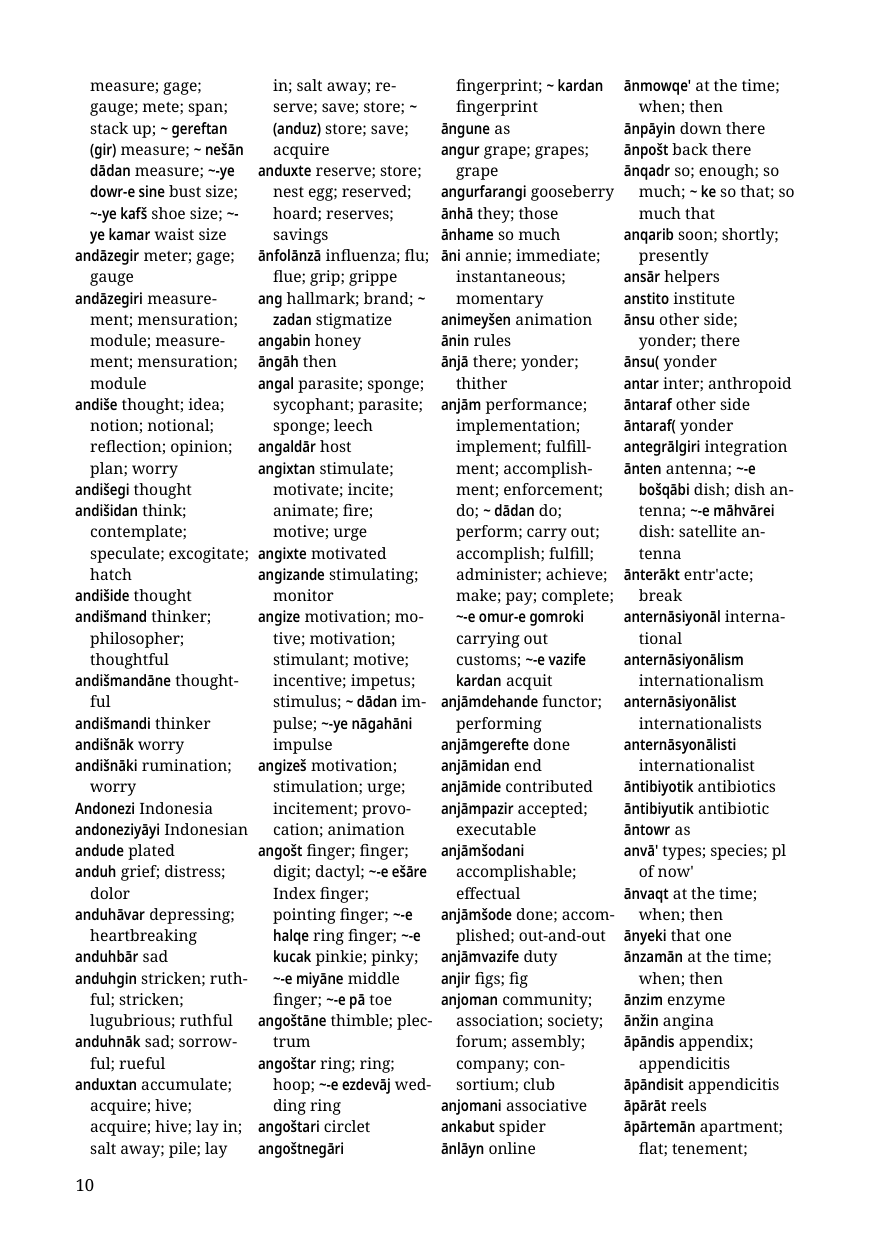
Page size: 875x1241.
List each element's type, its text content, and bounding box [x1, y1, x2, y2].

text angixtan stimulate; moti­vate; incite; animate; fire; motive; urge [258, 457, 433, 542]
text anjir figs; fig [441, 967, 616, 989]
text angaldār host [258, 436, 433, 457]
text andišmandāne thought­ful [75, 670, 250, 712]
text mea­sure; gage; gauge; mete; span; stack up; ~ gereftan (gir) mea­sure; ~ nešān dādan mea­sure; ~-ye dowr-e sine bust size; ~-ye kafš shoe size; ~-ye kamar waist size [75, 75, 250, 245]
text andišegi thought [75, 479, 250, 500]
text anduhbār sad [75, 946, 250, 967]
text ānsu other side; yonder; there [624, 309, 799, 351]
text āntowr as [624, 819, 799, 840]
text andišide thought [75, 585, 250, 606]
text āntibiyotik antibiotics [624, 776, 799, 797]
text anduhāvar depressing; heart­breaking [75, 904, 250, 946]
text ankabut spider [441, 1116, 616, 1137]
text andāzegir meter; gage; gauge [75, 245, 250, 287]
text angur grape; grapes; grape [441, 139, 616, 181]
text anjoman community; asso­ciation; society; forum; assem­bly; company; con­sortium; club [441, 989, 616, 1095]
text anjām performance; imple­mentation; implement; fulfill­ment; accomplish­ment; en­forcement; do; ~ dādan do; perform; carry out; accom­plish; fulfill; administer; achieve; make; pay; com­plete; ~-e omur-e gomroki carry­ing out customs; ~-e vazife kardan acquit [441, 394, 616, 691]
text andišmand thinker; philoso­pher; thoughtful [75, 606, 250, 670]
text angošt finger; finger; digit; dactyl; ~-e ešāre Index fin­ger; pointing finger; ~-e halqe ring finger; ~-e kucak pinkie; pinky; ~-e miyāne mid­dle finger; ~-e pā toe [258, 840, 433, 1010]
text ānlāyn online [441, 1137, 616, 1159]
text ānmowqe' at the time; when; then [624, 75, 799, 117]
text āntaraf( yonder [624, 415, 799, 436]
text angoštnegāri [258, 1137, 433, 1159]
text ansār helpers [624, 266, 799, 287]
text ānterākt entr'acte; break [624, 564, 799, 606]
text anduh grief; distress; do­lor [75, 861, 250, 904]
text anstito institute [624, 287, 799, 309]
text anduhgin stricken; ruth­ful; stricken; lugubrious; ruth­ful [75, 967, 250, 1031]
text ānhame so much [441, 224, 616, 245]
text anternāsyonālisti interna­tionalist [624, 734, 799, 776]
text anjāmgerefte done [441, 734, 616, 755]
text angizande stimulating; monitor [258, 564, 433, 606]
text angal parasite; sponge; syco­phant; parasite; sponge; leech [258, 372, 433, 436]
text anjāmvazife duty [441, 946, 616, 967]
text Andonezi Indonesia [75, 797, 250, 819]
text angoštāne thimble; plec­trum [258, 1010, 433, 1052]
text andiše thought; idea; no­tion; notional; reflection; opinion; plan; worry [75, 394, 250, 479]
text andišnāk worry [75, 734, 250, 755]
text ānin rules [441, 330, 616, 351]
text ānhā they; those [441, 202, 616, 224]
text angoštar ring; ring; hoop; ~-e ezdevāj wed­ding ring [258, 1052, 433, 1116]
text āpārtemān apartment; flat; tene­ment; [624, 1116, 799, 1159]
text anjāmide contributed [441, 776, 616, 797]
text āpāndis appendix; append­icitis [624, 1031, 799, 1074]
text anduxtan accumulate; ac­quire; hive; acquire; hive; lay in; salt away; pile; lay [75, 1074, 250, 1159]
text angabin honey [258, 330, 433, 351]
text ānsu( yonder [624, 351, 799, 372]
text anjāmšodani accomplisha­ble; effectual [441, 840, 616, 904]
text anvā' types; species; pl of now' [624, 840, 799, 882]
text angixte motivated [258, 542, 433, 564]
text andoneziyāyi Indonesian [75, 819, 250, 840]
text āngune as [441, 117, 616, 139]
text angoštari circlet [258, 1116, 433, 1137]
text anternāsiyonālist interna­tionalists [624, 691, 799, 734]
text āntaraf other side [624, 394, 799, 415]
text ānyeki that one [624, 925, 799, 946]
text anjomani associative [441, 1095, 616, 1116]
text anduhnāk sad; sorrow­ful; rue­ful [75, 1031, 250, 1074]
text ānžin angina [624, 1010, 799, 1031]
text āntibiyutik antibiotic [624, 797, 799, 819]
text andišidan think; contem­plate; speculate; excogi­tate; hatch [75, 500, 250, 585]
text āni annie; immediate; in­stantaneous; momentary [441, 245, 616, 309]
text anjāmšode done; accom­plished; out-and-out [441, 904, 616, 946]
text āpāndisit appendicitis [624, 1074, 799, 1095]
text ānqadr so; enough; so much; ~ ke so that; so much that [624, 160, 799, 224]
text anjāmidan end [441, 755, 616, 776]
text anternāsiyonālism interna­tionalism [624, 649, 799, 691]
text ānjā there; yonder; thither [441, 351, 616, 394]
text andišmandi thinker [75, 712, 250, 734]
text ānzim enzyme [624, 989, 799, 1010]
text fingerprint; ~ kardan fingerprint [441, 75, 616, 117]
text ānfolānzā influenza; flu; flue; grip; grippe [258, 245, 433, 287]
text andāzegiri measure­ment; men­suration; mod­ule; measure­ment; mensurat­ion; module [75, 287, 250, 394]
text anjāmdehande functor; per­forming [441, 691, 616, 734]
text āngāh then [258, 351, 433, 372]
text andude plated [75, 840, 250, 861]
text ānvaqt at the time; when; then [624, 882, 799, 925]
text angurfarangi goose­berry [441, 181, 616, 202]
text ang hallmark; brand; ~ zadan stigmatize [258, 287, 433, 330]
text ānpošt back there [624, 139, 799, 160]
text in; salt away; re­serve; save; store; ~ (anduz) store; save; ac­quire [258, 75, 433, 160]
text animeyšen animation [441, 309, 616, 330]
text antegrālgiri integration [624, 436, 799, 457]
text andišnāki rumination; worry [75, 755, 250, 797]
text anqarib soon; shortly; presently [624, 224, 799, 266]
text anjāmpazir accepted; exe­cutable [441, 797, 616, 840]
text anduxte reserve; store; nest egg; reserved; hoard; re­serves; savings [258, 160, 433, 245]
text ānten antenna; ~-e bošqābi dish; dish an­tenna; ~-e māhvārei dish: satellite an­tenna [624, 457, 799, 564]
text antar inter; anthropoid [624, 372, 799, 394]
text angize motivation; mo­tive; mo­tivation; stimu­lant; motive; incentive; impe­tus; stimulus; ~ dādan im­pulse; ~-ye nāgahāni im­pulse [258, 606, 433, 755]
text angizeš motivation; stimu­lation; urge; incite­ment; provo­cation; ani­mation [258, 755, 433, 840]
text anternāsiyonāl interna­tional [624, 606, 799, 649]
text ānzamān at the time; when; then [624, 946, 799, 989]
text āpārāt reels [624, 1095, 799, 1116]
text ānpāyin down there [624, 117, 799, 139]
